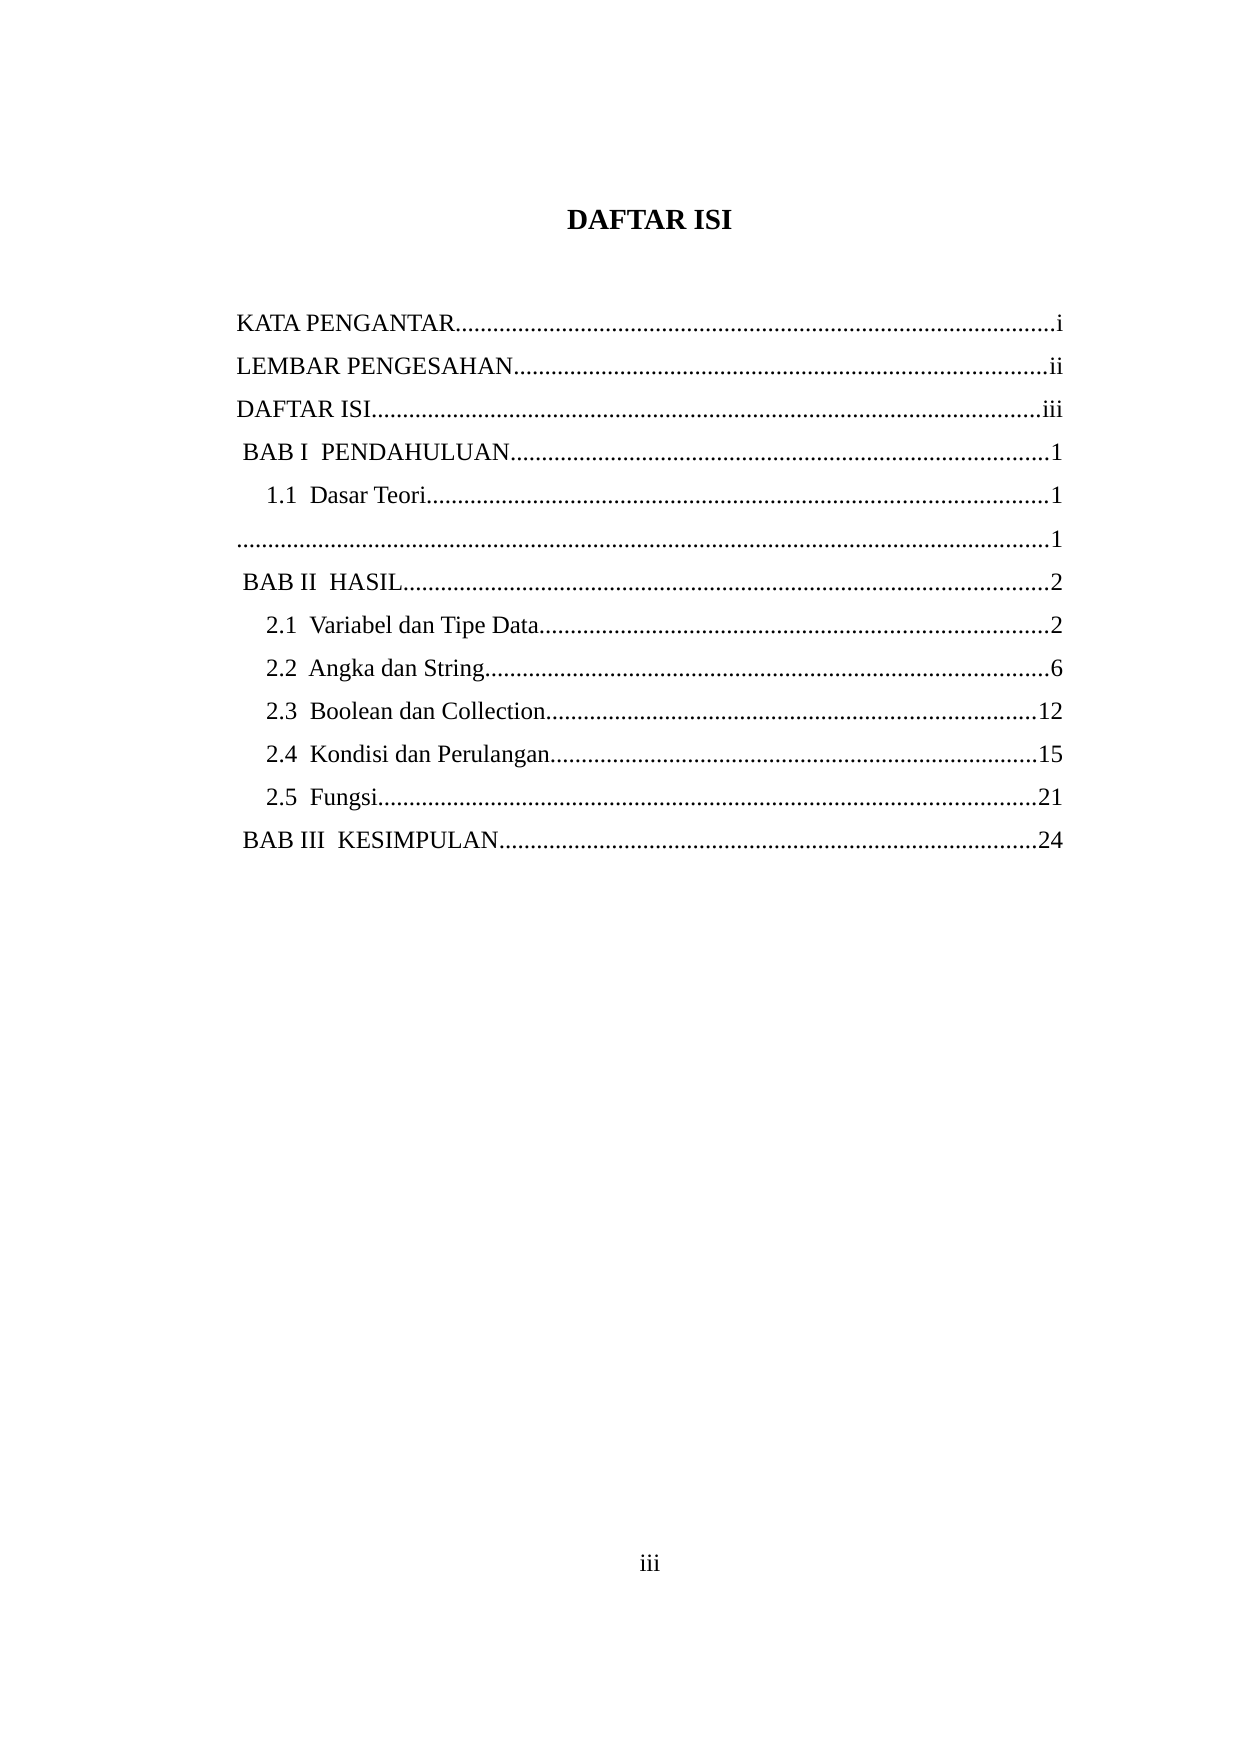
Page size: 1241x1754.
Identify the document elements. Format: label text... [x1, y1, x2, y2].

text 2.2 Angka dan String 6 [266, 653, 1063, 682]
text BAB I PENDAHULUAN 1 [236, 437, 1063, 466]
text 2.3 Boolean dan Collection 12 [266, 696, 1063, 725]
text 2.5 Fungsi 21 [266, 782, 1063, 811]
text BAB III KESIMPULAN 24 [236, 826, 1063, 854]
text KATA PENGANTAR i [236, 308, 1063, 337]
text 1 [236, 524, 1063, 552]
text BAB II HASIL 2 [236, 567, 1063, 596]
text 1.1 Dasar Teori 1 [266, 481, 1063, 509]
text DAFTAR ISI iii [236, 394, 1063, 423]
text 2.4 Kondisi dan Perulangan 15 [266, 739, 1063, 768]
text LEMBAR PENGESAHAN ii [236, 351, 1063, 380]
text 2.1 Variabel dan Tipe Data 2 [266, 610, 1063, 639]
subtitle DAFTAR ISI [236, 202, 1063, 236]
